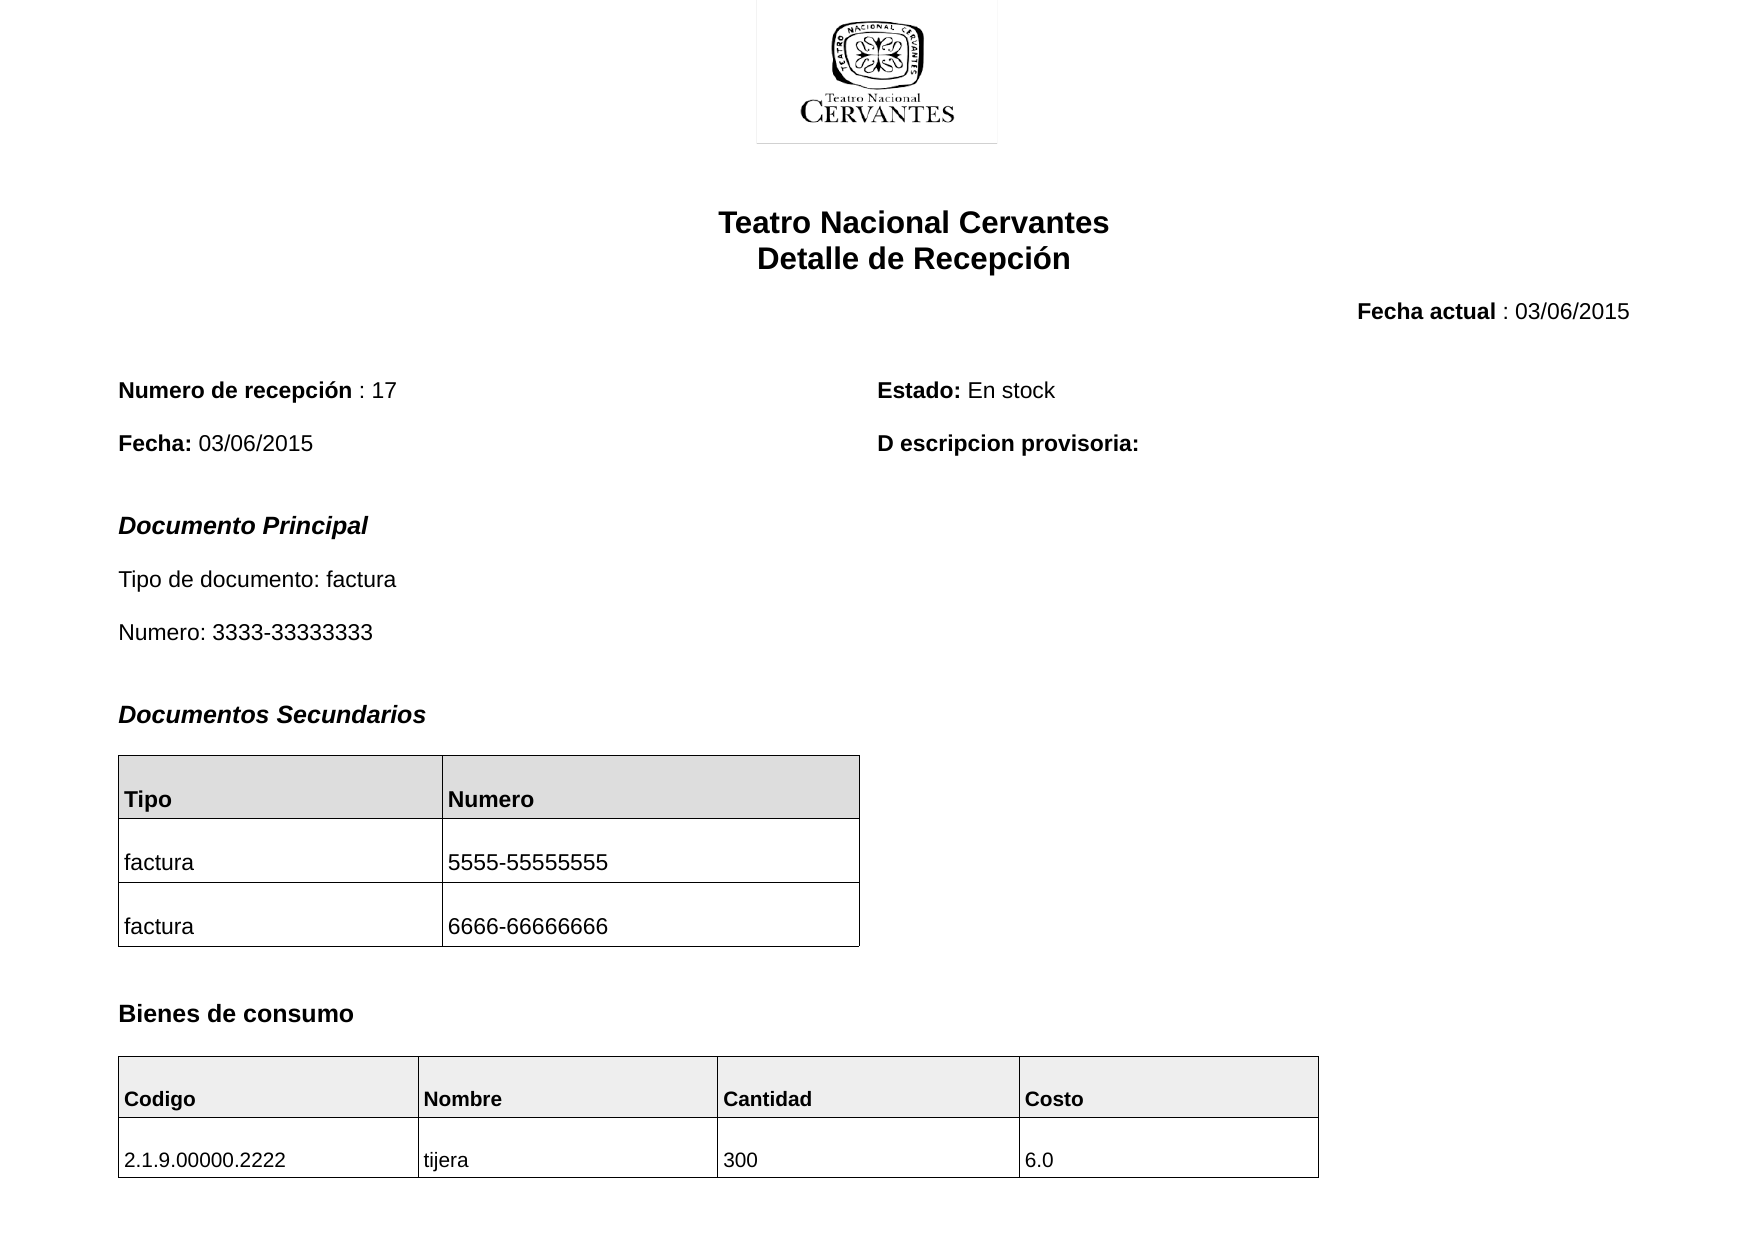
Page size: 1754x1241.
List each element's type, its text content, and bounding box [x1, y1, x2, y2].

table_cell 6.0 [1020, 1118, 1318, 1177]
table_cell tijera [419, 1118, 717, 1177]
text Estado: En stock [877, 377, 1636, 403]
table_header Tipo [119, 756, 442, 818]
text Documentos Secundarios [118, 700, 1636, 729]
text Numero de recepción : 17 [118, 377, 877, 403]
text Bienes de consumo [118, 999, 1636, 1027]
text Detalle de Recepción [118, 240, 1636, 276]
text Tipo de documento: factura [118, 566, 1636, 592]
table_cell 6666-66666666 [443, 883, 859, 946]
text Teatro Nacional Cervantes [118, 204, 1636, 240]
table_cell 300 [718, 1118, 1019, 1177]
text Fecha actual : 03/06/2015 [118, 298, 1636, 324]
table_cell 5555-55555555 [443, 819, 859, 882]
table_header Cantidad [718, 1057, 1019, 1117]
table_cell factura [119, 819, 442, 882]
table_cell 2.1.9.00000.2222 [119, 1118, 418, 1177]
table_cell factura [119, 883, 442, 946]
picture [756, 0, 998, 144]
text Numero: 3333-33333333 [118, 619, 1636, 645]
table_header Nombre [419, 1057, 717, 1117]
table_header Costo [1020, 1057, 1318, 1117]
text D escripcion provisoria: [877, 429, 1636, 456]
text Documento Principal [118, 511, 1636, 540]
table_header Codigo [119, 1057, 418, 1117]
table_header Numero [443, 756, 859, 818]
text Fecha: 03/06/2015 [118, 429, 877, 456]
